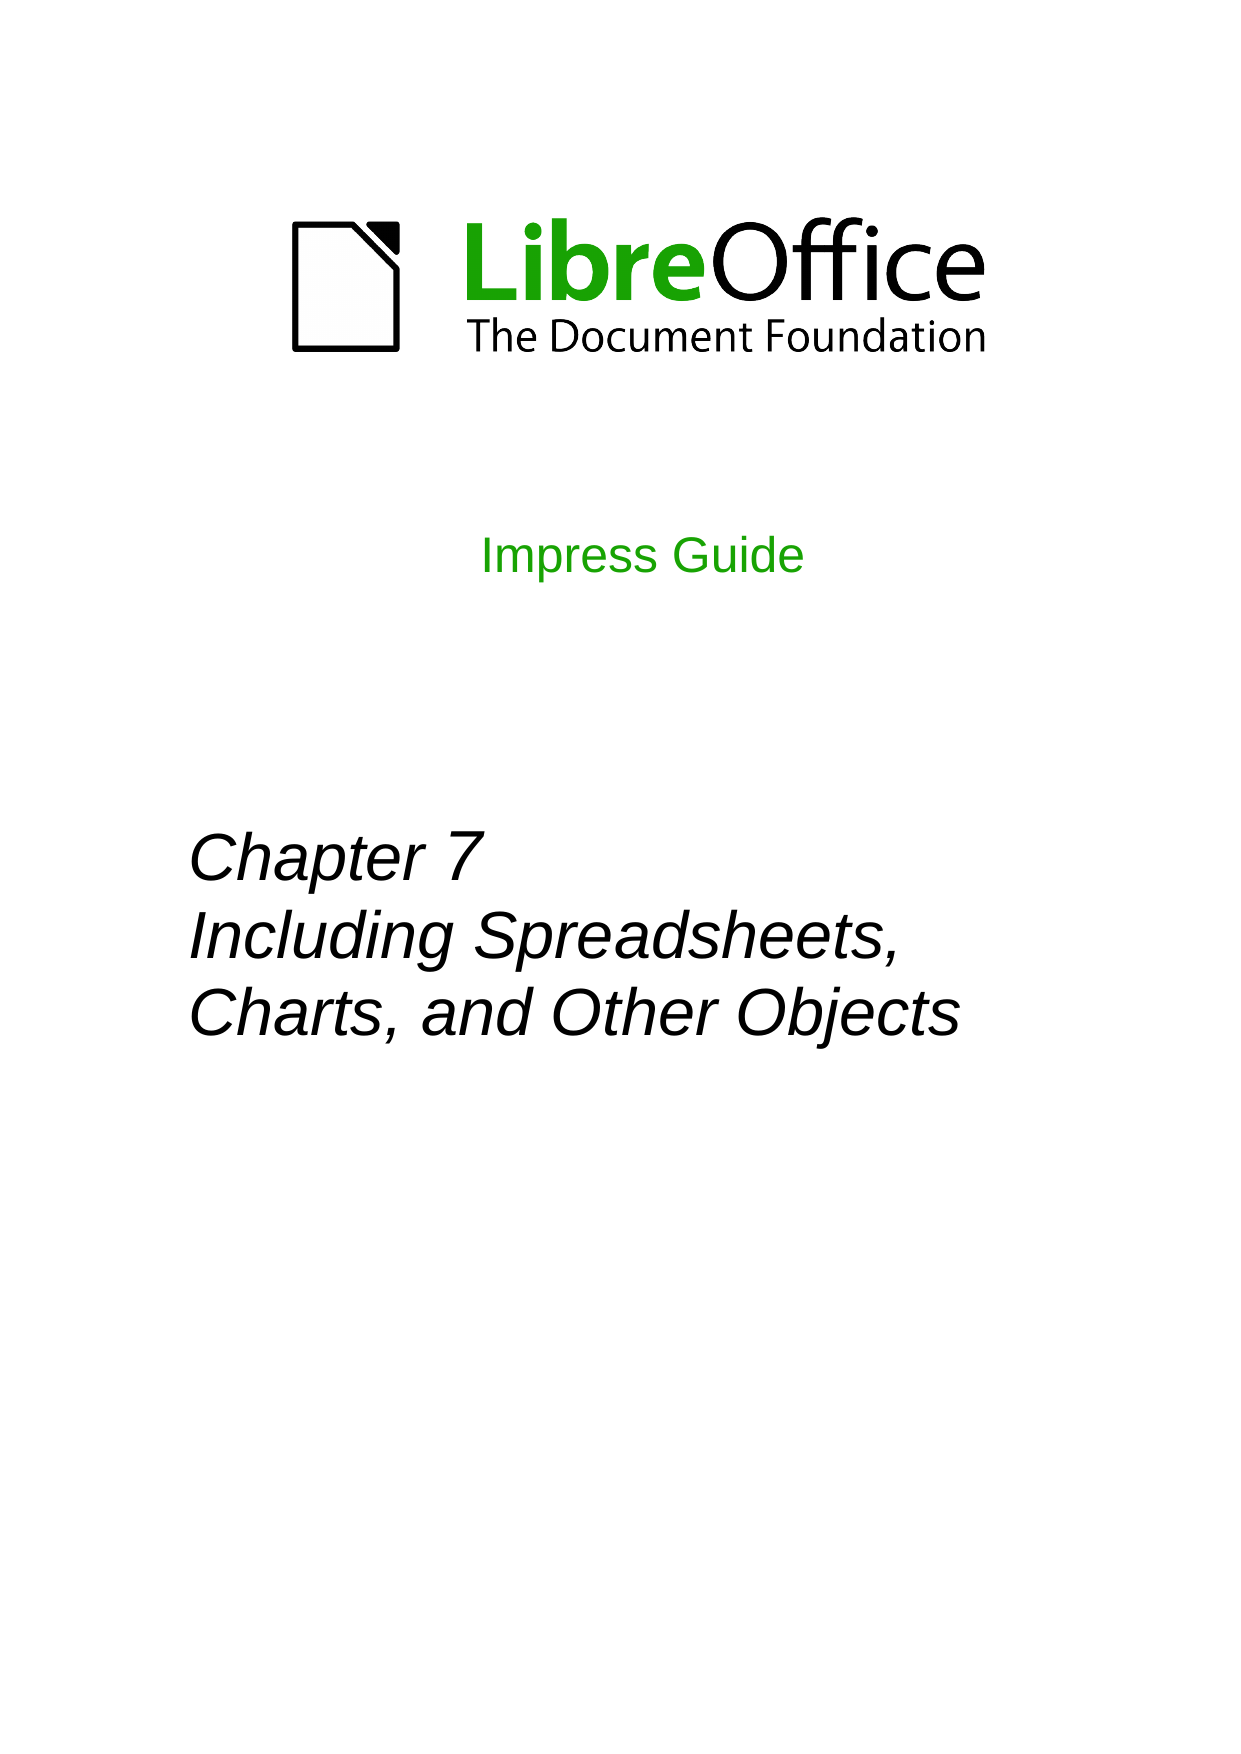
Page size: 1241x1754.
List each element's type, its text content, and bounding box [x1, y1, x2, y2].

picture [250, 186, 1035, 387]
text Impress Guide [188, 526, 1098, 583]
subtitle Chapter 7 Including Spreadsheets, Charts, and Other Objects [188, 814, 1098, 1049]
